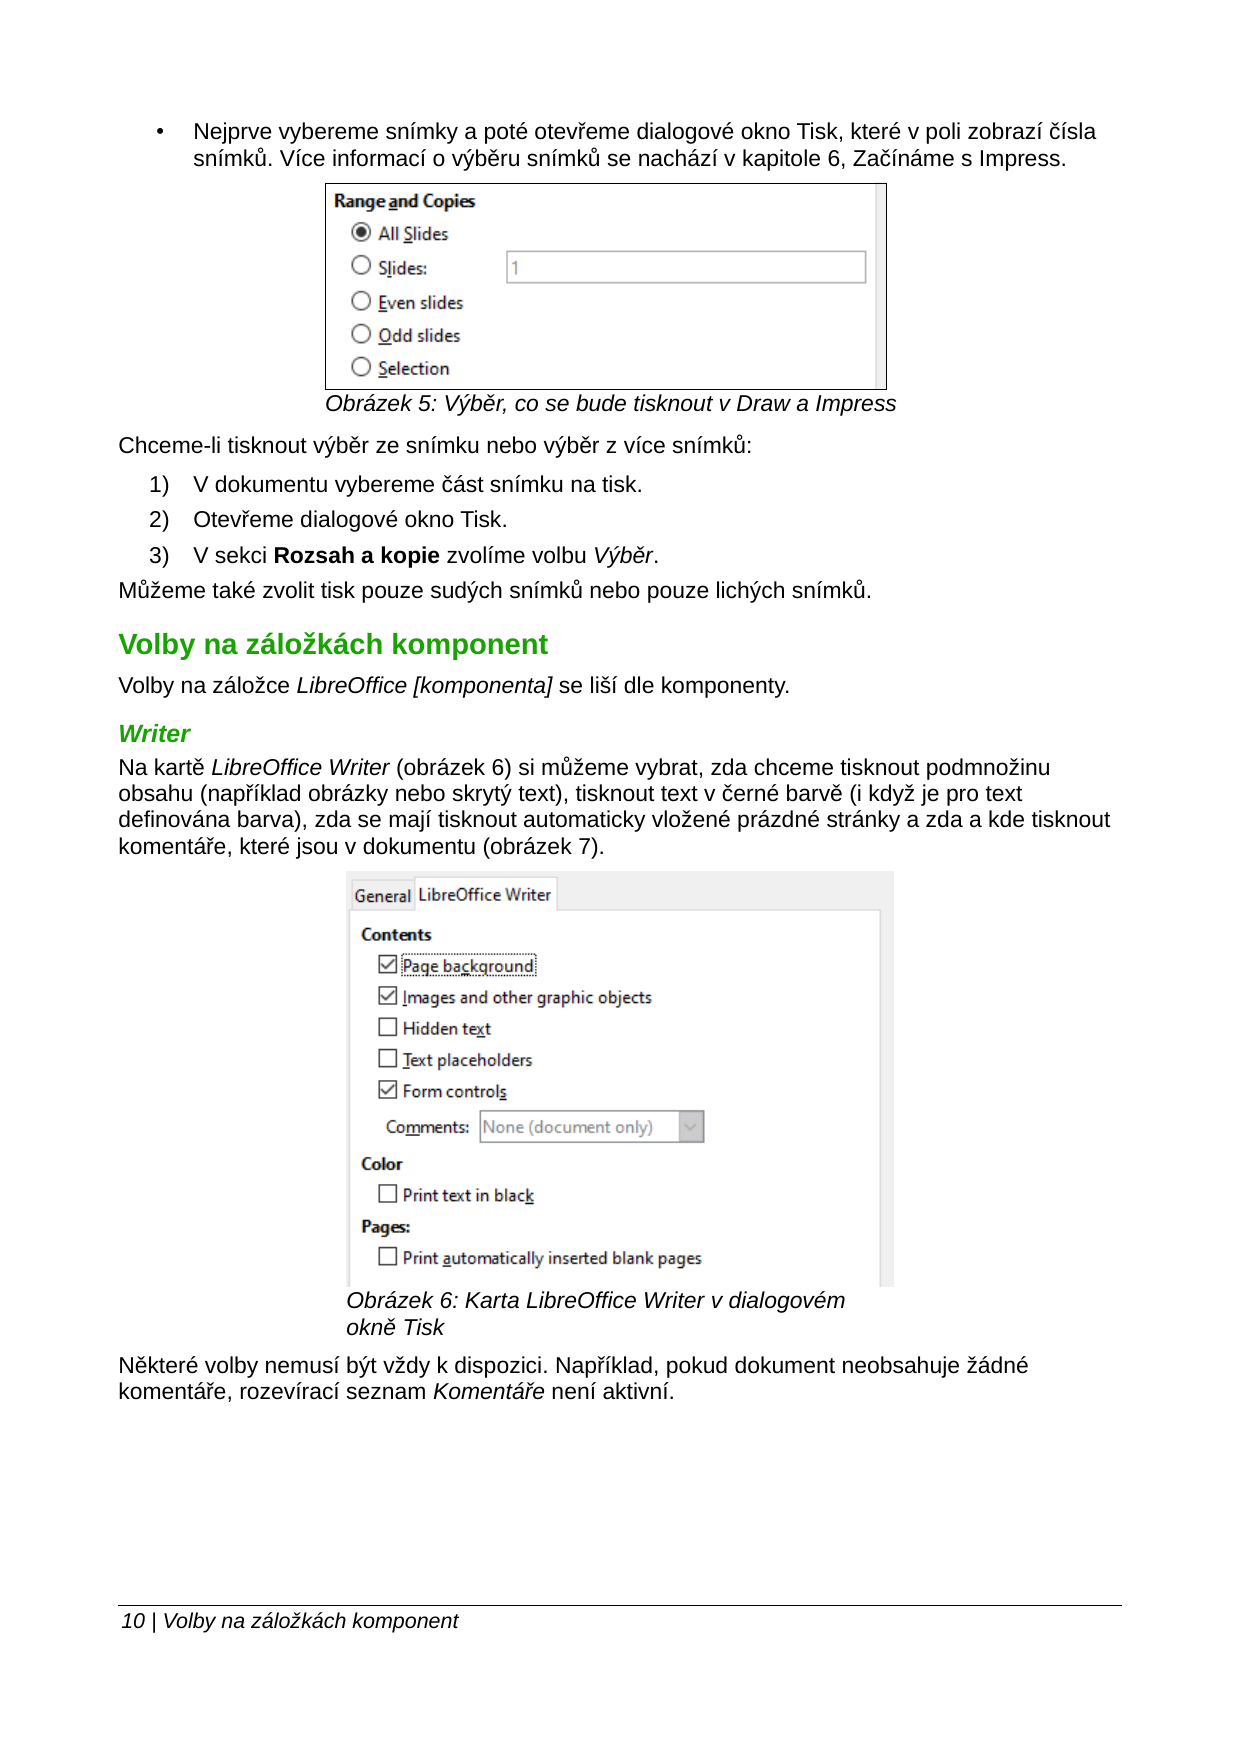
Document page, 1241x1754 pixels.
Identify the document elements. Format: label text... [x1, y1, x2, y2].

text Na kartě LibreOffice Writer (obrázek 6) si můžeme vybrat, zda chceme tisknout podmnožinu obsahu (například obrázky nebo skrytý text), tisknout text v černé barvě (i když je pro text definována barva), zda se mají tisknout automaticky vložené prázdné stránky a zda a kde tisknout komentáře, které jsou v dokumentu (obrázek 7). [118, 754, 1122, 859]
list Otevřeme dialogové okno Tisk. [169, 506, 1122, 533]
text Volby na záložce LibreOffice [komponenta] se liší dle komponenty. [118, 672, 1122, 698]
subtitle Volby na záložkách komponent [118, 627, 1122, 660]
picture [346, 871, 894, 1287]
text Obrázek 5: Výběr, co se bude tisknout v Draw a Impress [325, 183, 915, 416]
picture [326, 184, 886, 389]
list Chceme-li tisknout výběr ze snímku nebo výběr z více snímků: [118, 432, 1122, 459]
text Některé volby nemusí být vždy k dispozici. Například, pokud dokument neobsahuje žádné komentáře, rozevírací seznam Komentáře není aktivní. [118, 1352, 1122, 1404]
list V dokumentu vybereme část snímku na tisk. [169, 471, 1122, 497]
list Nejprve vybereme snímky a poté otevřeme dialogové okno Tisk, které v poli zobrazí čísla snímků. Více informací o výběru snímků se nachází v kapitole 6, Začínáme s Impress. [156, 118, 1122, 171]
subtitle Writer [118, 719, 1122, 748]
list V sekci Rozsah a kopie zvolíme volbu Výběr. [169, 542, 1122, 568]
text Obrázek 6: Karta LibreOffice Writer v dialogovém okně Tisk [346, 1287, 894, 1340]
text Můžeme také zvolit tisk pouze sudých snímků nebo pouze lichých snímků. [118, 577, 1122, 603]
